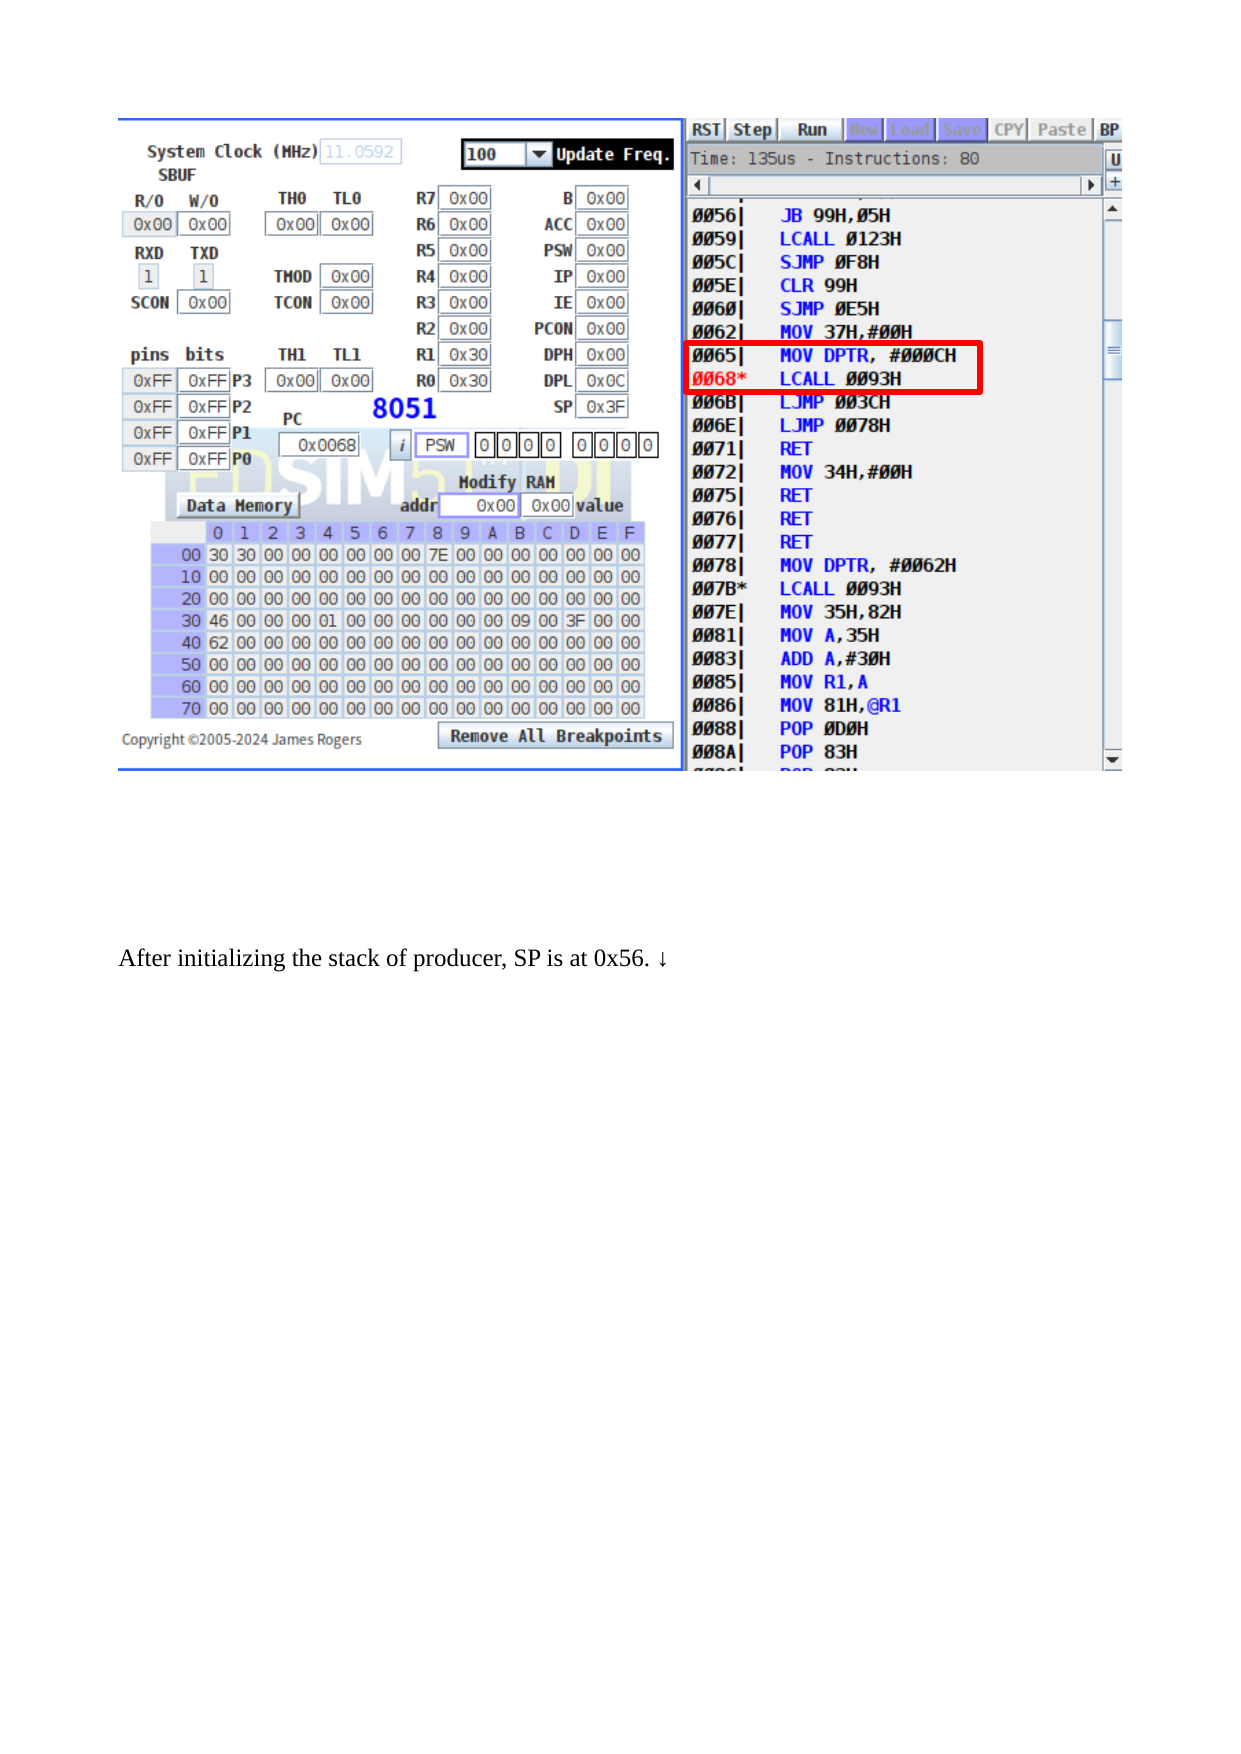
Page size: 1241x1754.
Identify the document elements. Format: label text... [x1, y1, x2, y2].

picture [118, 118, 1123, 771]
text After initializing the stack of producer, SP is at 0x56. ↓ [118, 943, 1122, 972]
